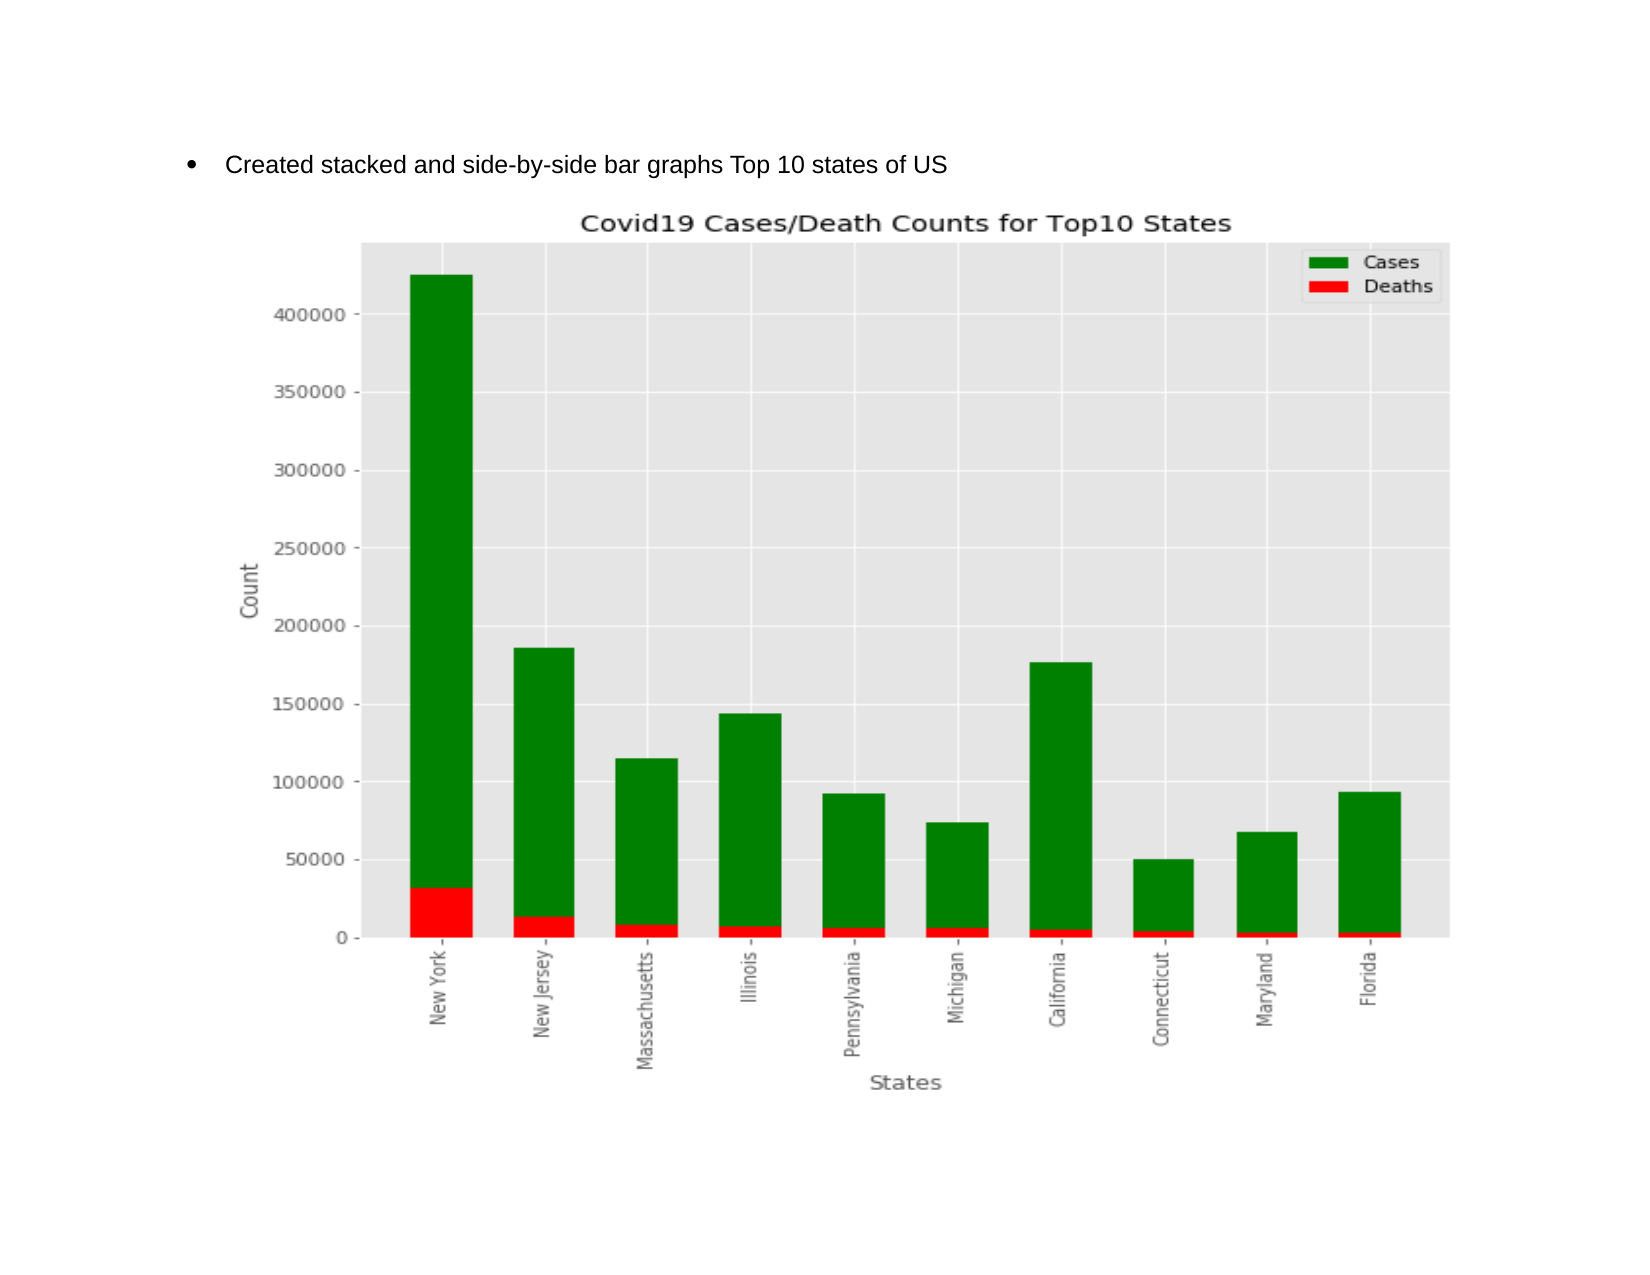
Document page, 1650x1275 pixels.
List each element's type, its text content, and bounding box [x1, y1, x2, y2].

list Created stacked and side-by-side bar graphs Top 10 states of US [187, 150, 1500, 179]
